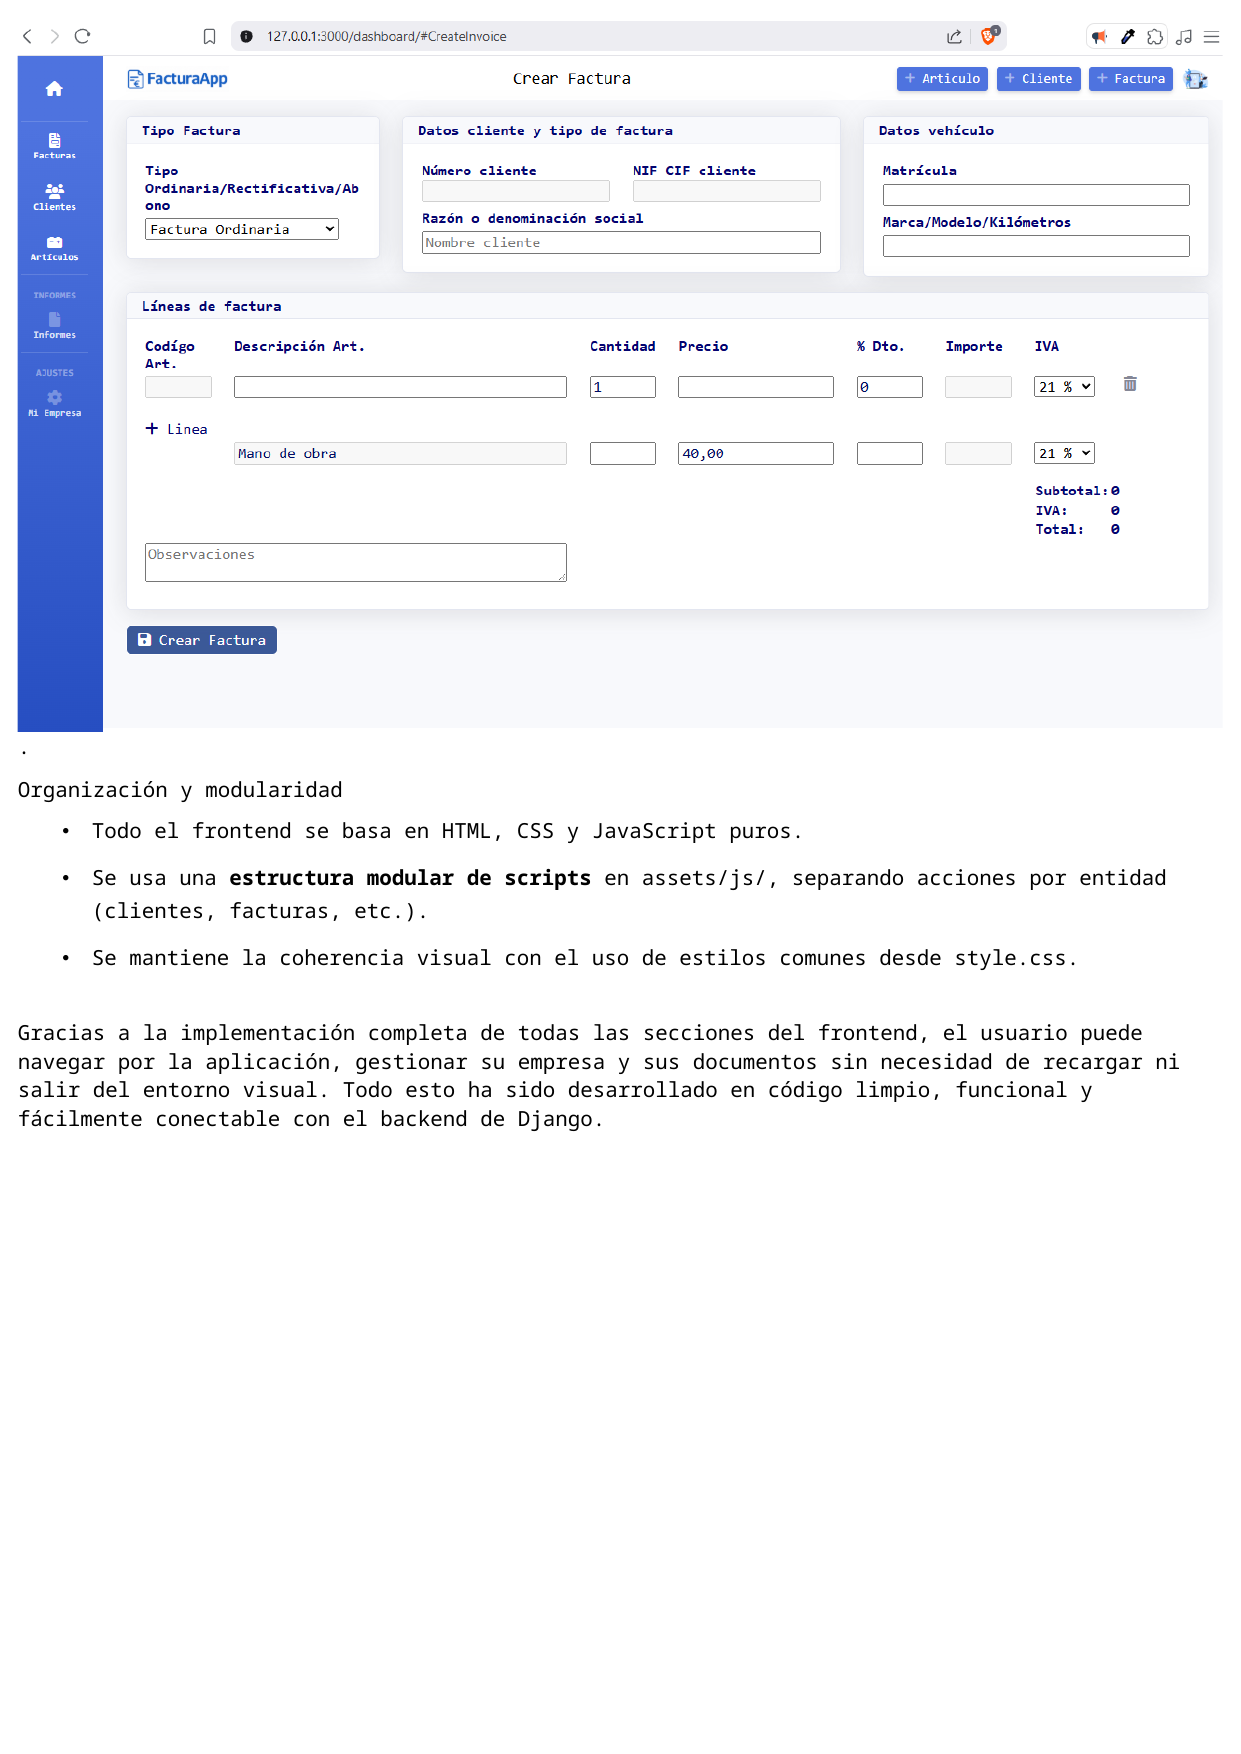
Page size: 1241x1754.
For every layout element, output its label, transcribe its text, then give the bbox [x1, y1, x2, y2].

text Gracias a la implementación completa de todas las secciones del frontend, el usuario puede navegar por la aplicación, gestionar su empresa y sus documentos sin necesidad de recargar ni salir del entorno visual. Todo esto ha sido desarrollado en código limpio, funcional y fácilmente conectable con el backend de Django. [18, 1018, 1222, 1132]
list Se mantiene la coherencia visual con el uso de estilos comunes desde style.css. [62, 943, 1222, 971]
list Todo el frontend se basa en HTML, CSS y JavaScript puros. [62, 816, 1222, 844]
subtitle Organización y modularidad [18, 775, 1222, 803]
picture [17, 17, 1223, 732]
text . [18, 732, 1222, 760]
list Se usa una estructura modular de scripts en assets/js/, separando acciones por entidad (clientes, facturas, etc.). [62, 863, 1222, 924]
